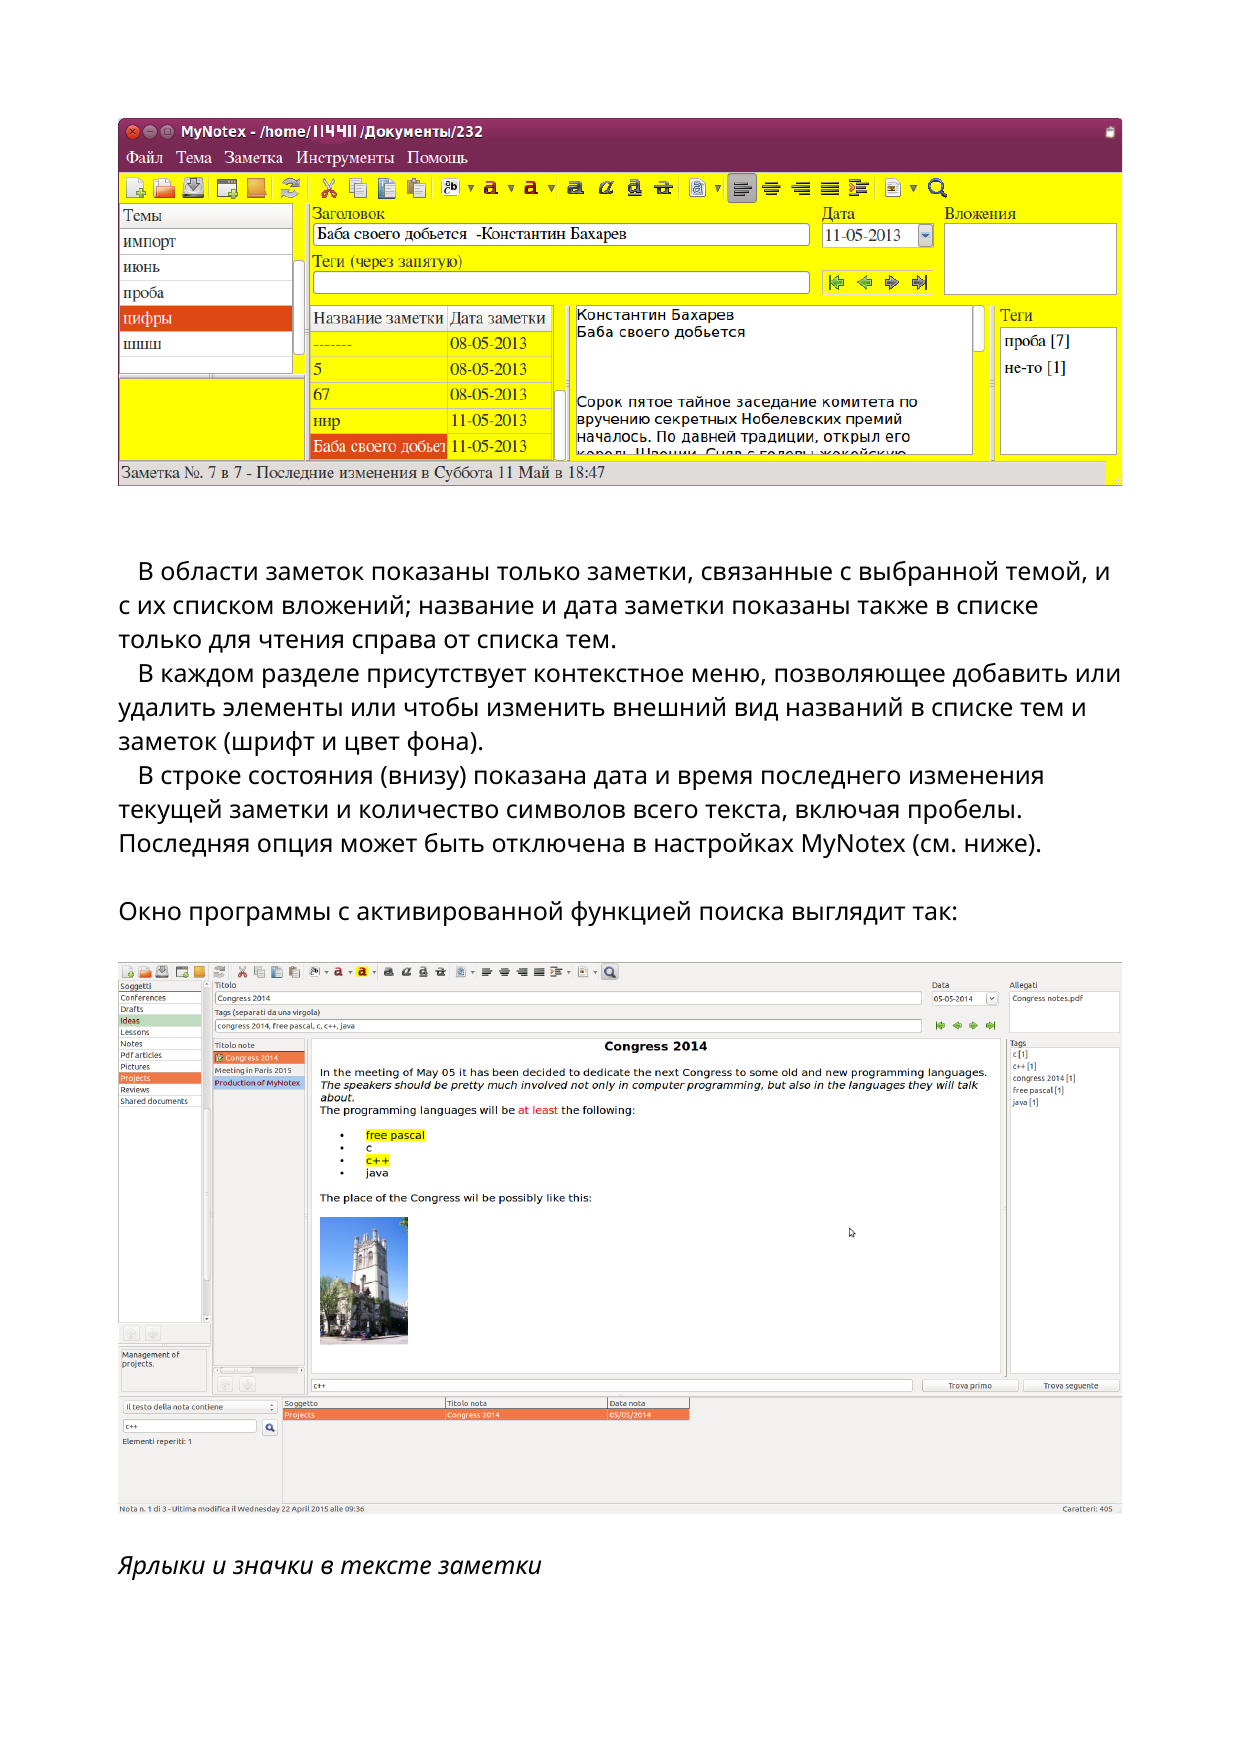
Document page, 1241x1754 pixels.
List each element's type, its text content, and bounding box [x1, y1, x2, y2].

picture [118, 962, 1123, 1514]
text Ярлыки и значки в тексте заметки [118, 1548, 1122, 1582]
text Окно программы с активированной функцией поиска выглядит так: [118, 894, 1122, 928]
text В области заметок показаны только заметки, связанные с выбранной темой, и с их списком вложений; название и дата заметки показаны также в списке только для чтения справа от списка тем. [118, 553, 1122, 656]
picture [118, 118, 1123, 486]
text В строке состояния (внизу) показана дата и время последнего изменения текущей заметки и количество символов всего текста, включая пробелы. Последняя опция может быть отключена в настройках MyNotex (см. ниже). [118, 758, 1122, 860]
text В каждом разделе присутствует контекстное меню, позволяющее добавить или удалить элементы или чтобы изменить внешний вид названий в списке тем и заметок (шрифт и цвет фона). [118, 656, 1122, 758]
